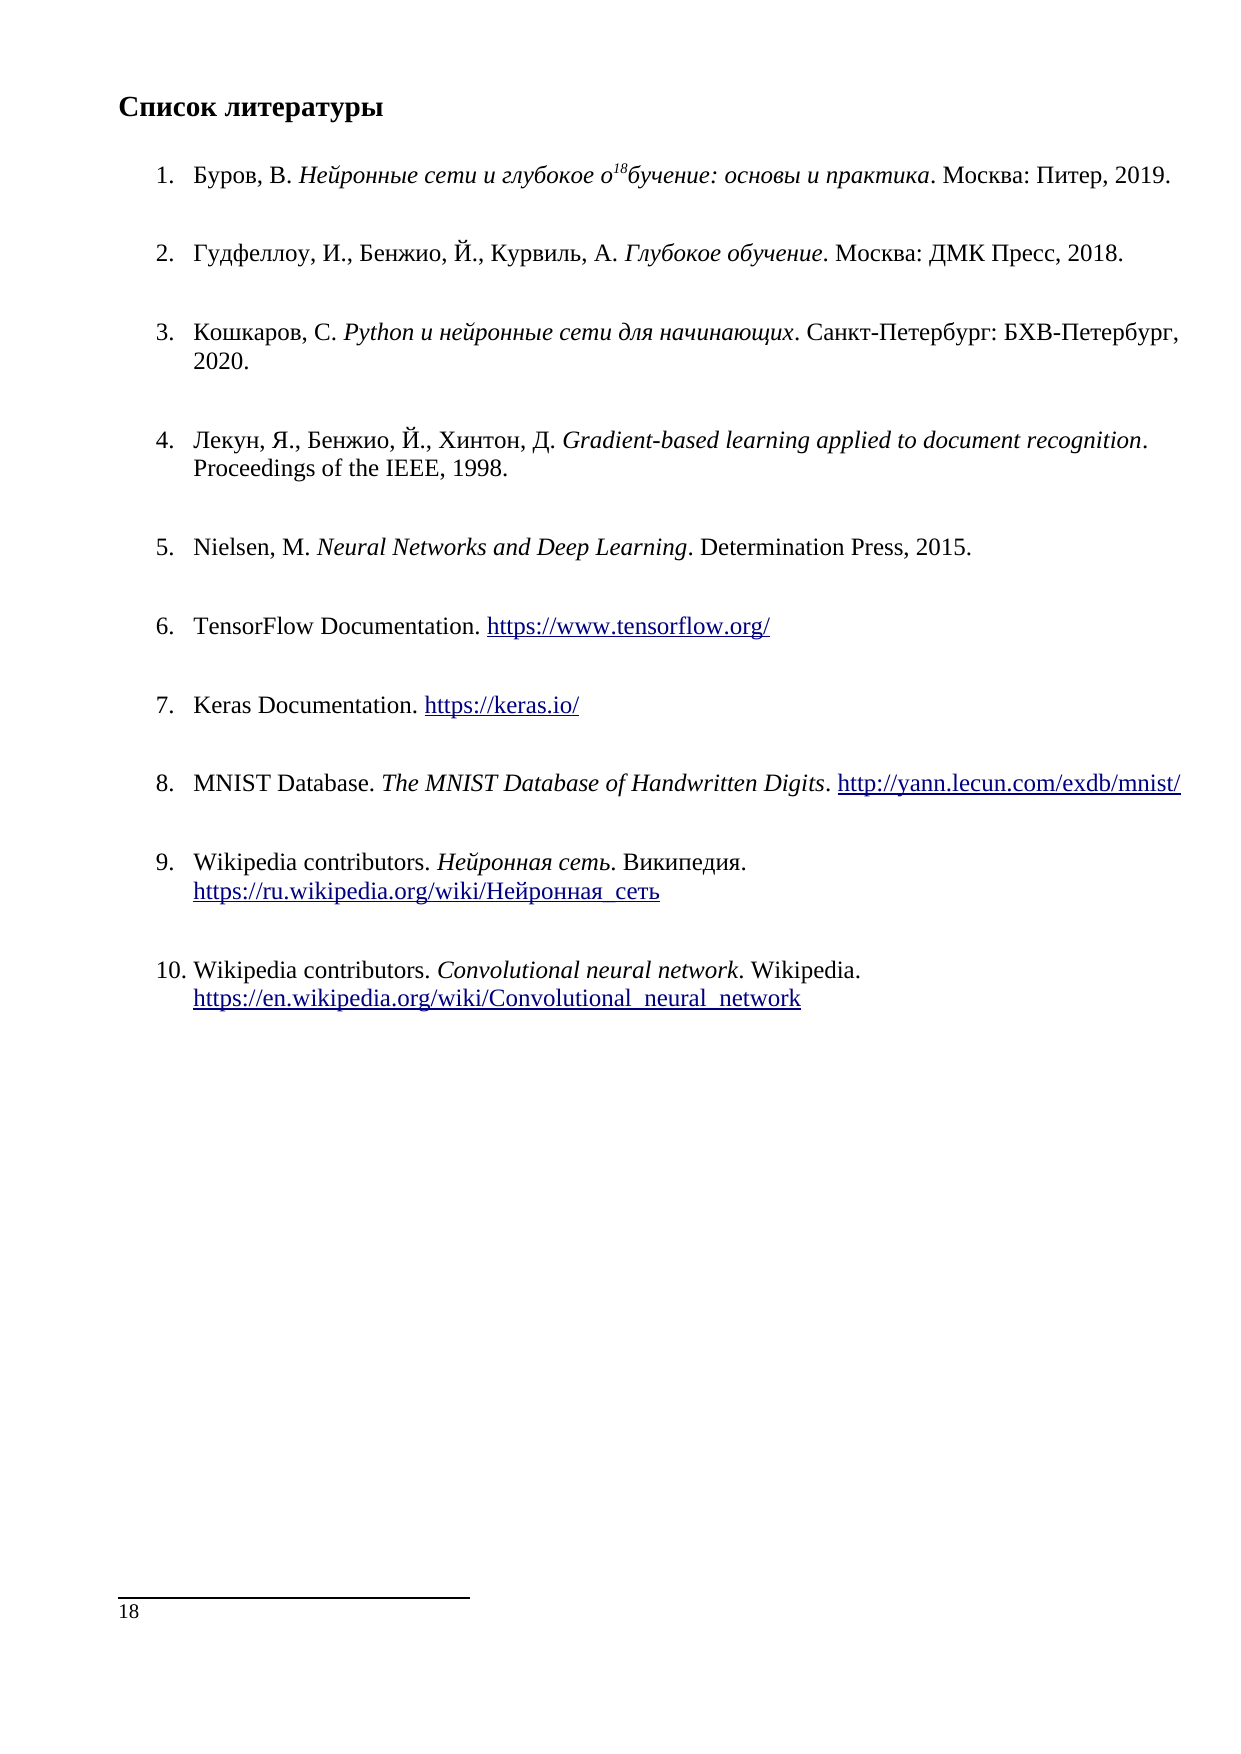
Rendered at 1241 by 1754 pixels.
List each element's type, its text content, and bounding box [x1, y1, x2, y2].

list Лекун, Я., Бенжио, Й., Хинтон, Д. Gradient-based learning applied to document recognition. Proceedings of the IEEE, 1998. [156, 425, 1181, 482]
text Список литературы [118, 89, 1181, 122]
list Nielsen, M. Neural Networks and Deep Learning. Determination Press, 2015. [156, 532, 1181, 561]
list MNIST Database. The MNIST Database of Handwritten Digits. http://yann.lecun.com/exdb/mnist/ [156, 768, 1181, 797]
list Кошкаров, С. Python и нейронные сети для начинающих. Санкт-Петербург: БХВ-Петербург, 2020. [156, 317, 1181, 375]
list Буров, В. Нейронные сети и глубокое обучение: основы и практика. Москва: Питер, 2019. [156, 160, 1181, 188]
list TensorFlow Documentation. https://www.tensorflow.org/ [156, 611, 1181, 640]
list Гудфеллоу, И., Бенжио, Й., Курвиль, А. Глубокое обучение. Москва: ДМК Пресс, 2018. [156, 238, 1181, 267]
list Wikipedia contributors. Convolutional neural network. Wikipedia. https://en.wikipedia.org/wiki/Convolutional_neural_network [156, 955, 1181, 1012]
list Keras Documentation. https://keras.io/ [156, 690, 1181, 718]
list Wikipedia contributors. Нейронная сеть. Википедия. https://ru.wikipedia.org/wiki/Нейронная_сеть [156, 847, 1181, 905]
